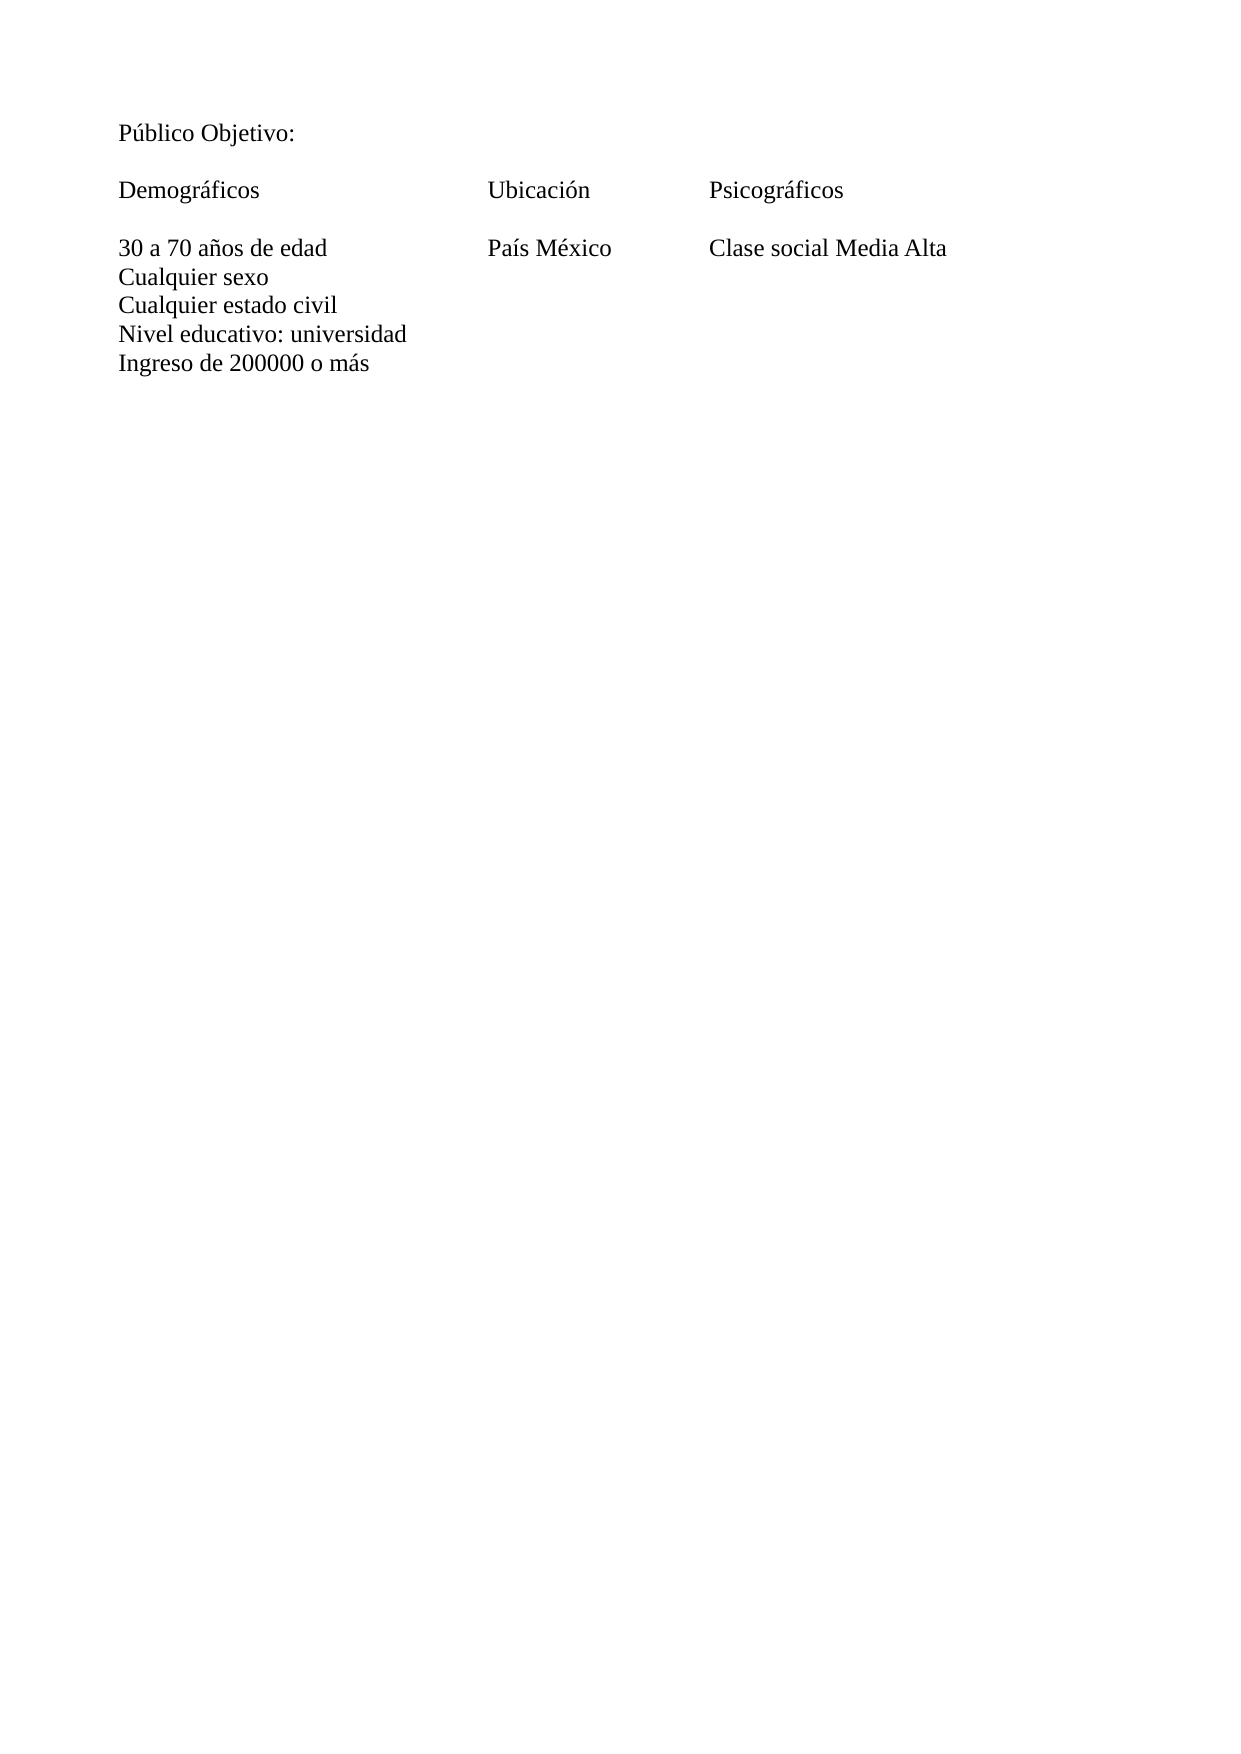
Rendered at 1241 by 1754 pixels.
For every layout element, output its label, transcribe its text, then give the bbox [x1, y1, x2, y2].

text Cualquier sexo [118, 262, 1122, 291]
text Nivel educativo: universidad [118, 319, 1122, 348]
text Ingreso de 200000 o más [118, 348, 1122, 377]
text Público Objetivo: [118, 118, 1122, 147]
text Cualquier estado civil [118, 291, 1122, 319]
text 30 a 70 años de edad País México Clase social Media Alta [118, 233, 1122, 262]
text Demográficos Ubicación Psicográficos [118, 176, 1122, 204]
